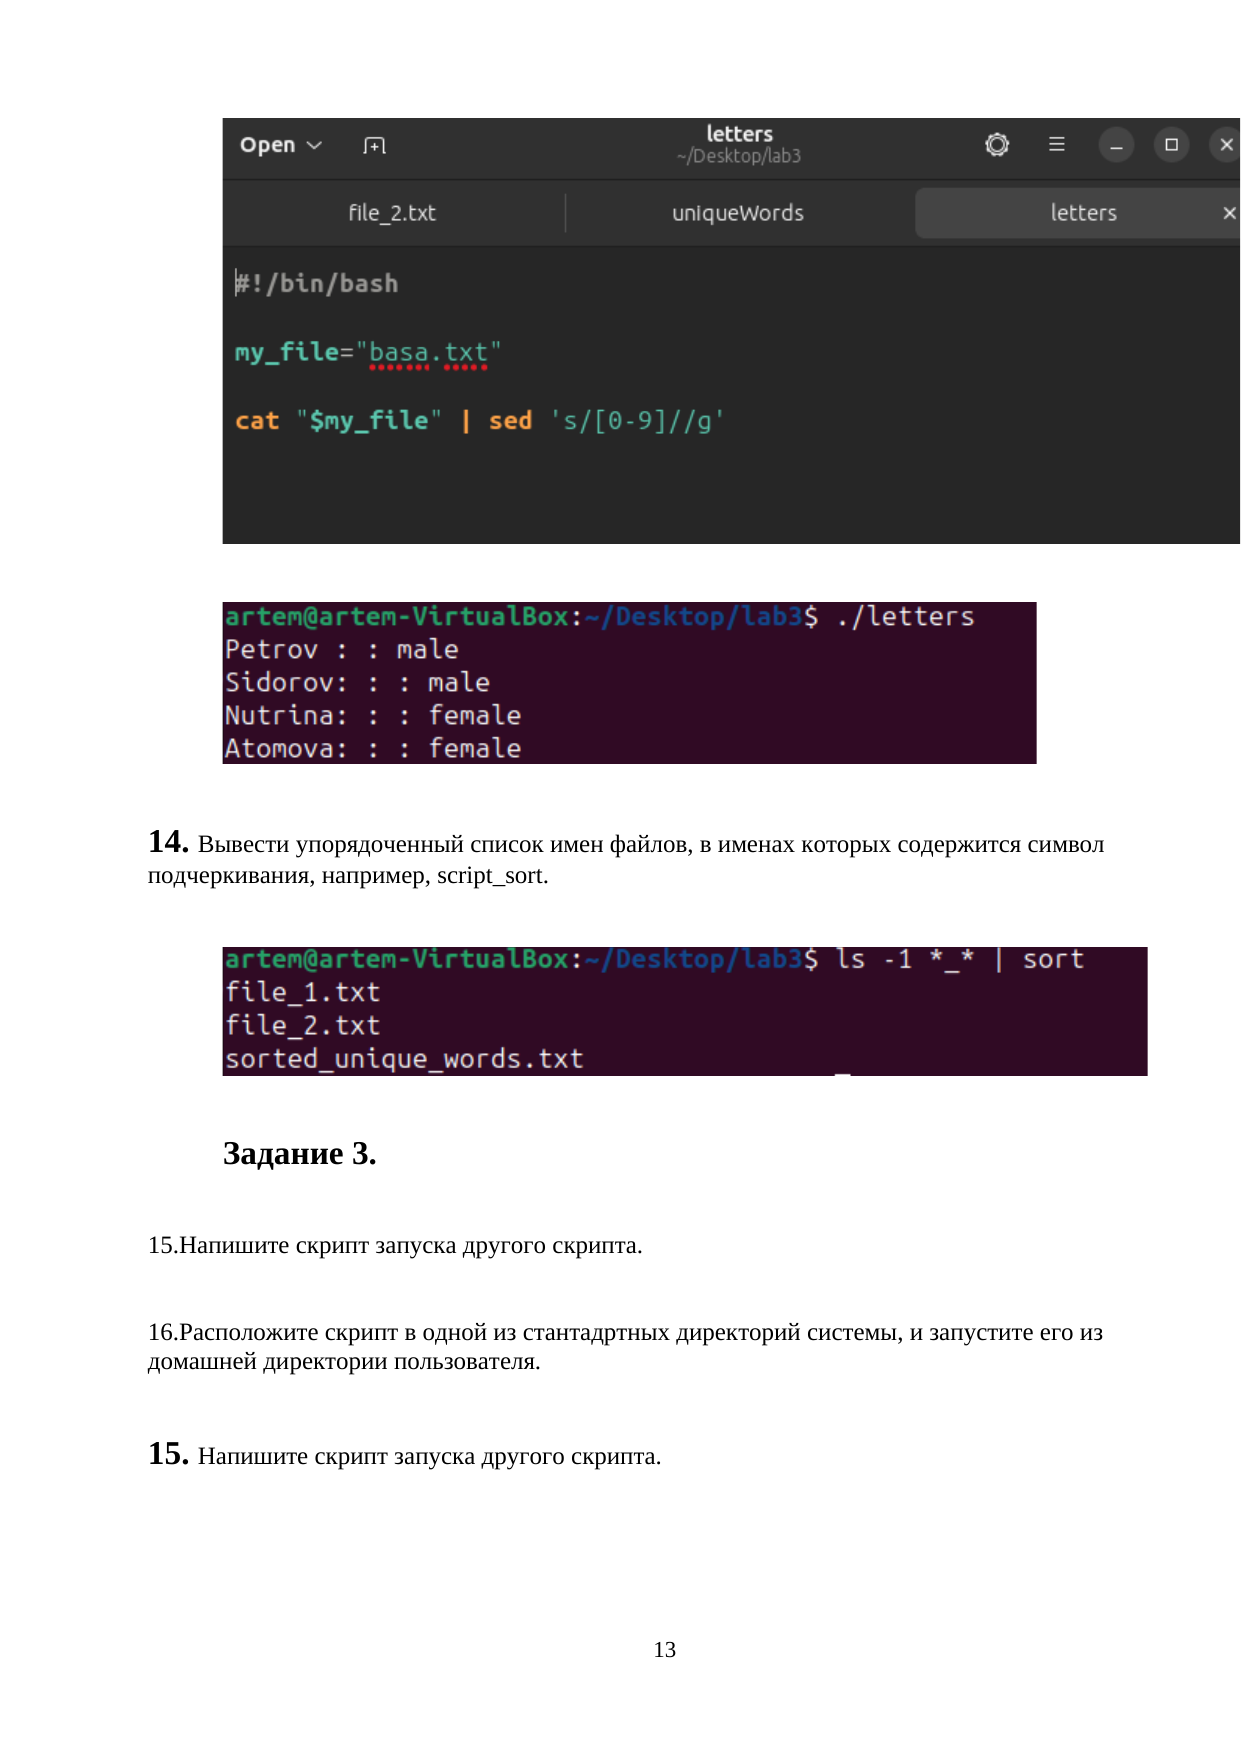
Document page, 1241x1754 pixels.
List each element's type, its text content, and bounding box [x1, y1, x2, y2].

text 15.Напишите скрипт запуска другого скрипта. [148, 1230, 1181, 1259]
text 16.Расположите скрипт в одной из стантадртных директорий системы, и запустите его из домашней директории пользователя. [148, 1317, 1181, 1375]
text 14. Вывести упорядоченный список имен файлов, в именах которых содержится символ подчеркивания, например, script_sort. [148, 822, 1181, 889]
text Задание 3. [223, 1133, 1181, 1172]
text 15. Напишите скрипт запуска другого скрипта. [148, 1433, 1181, 1471]
